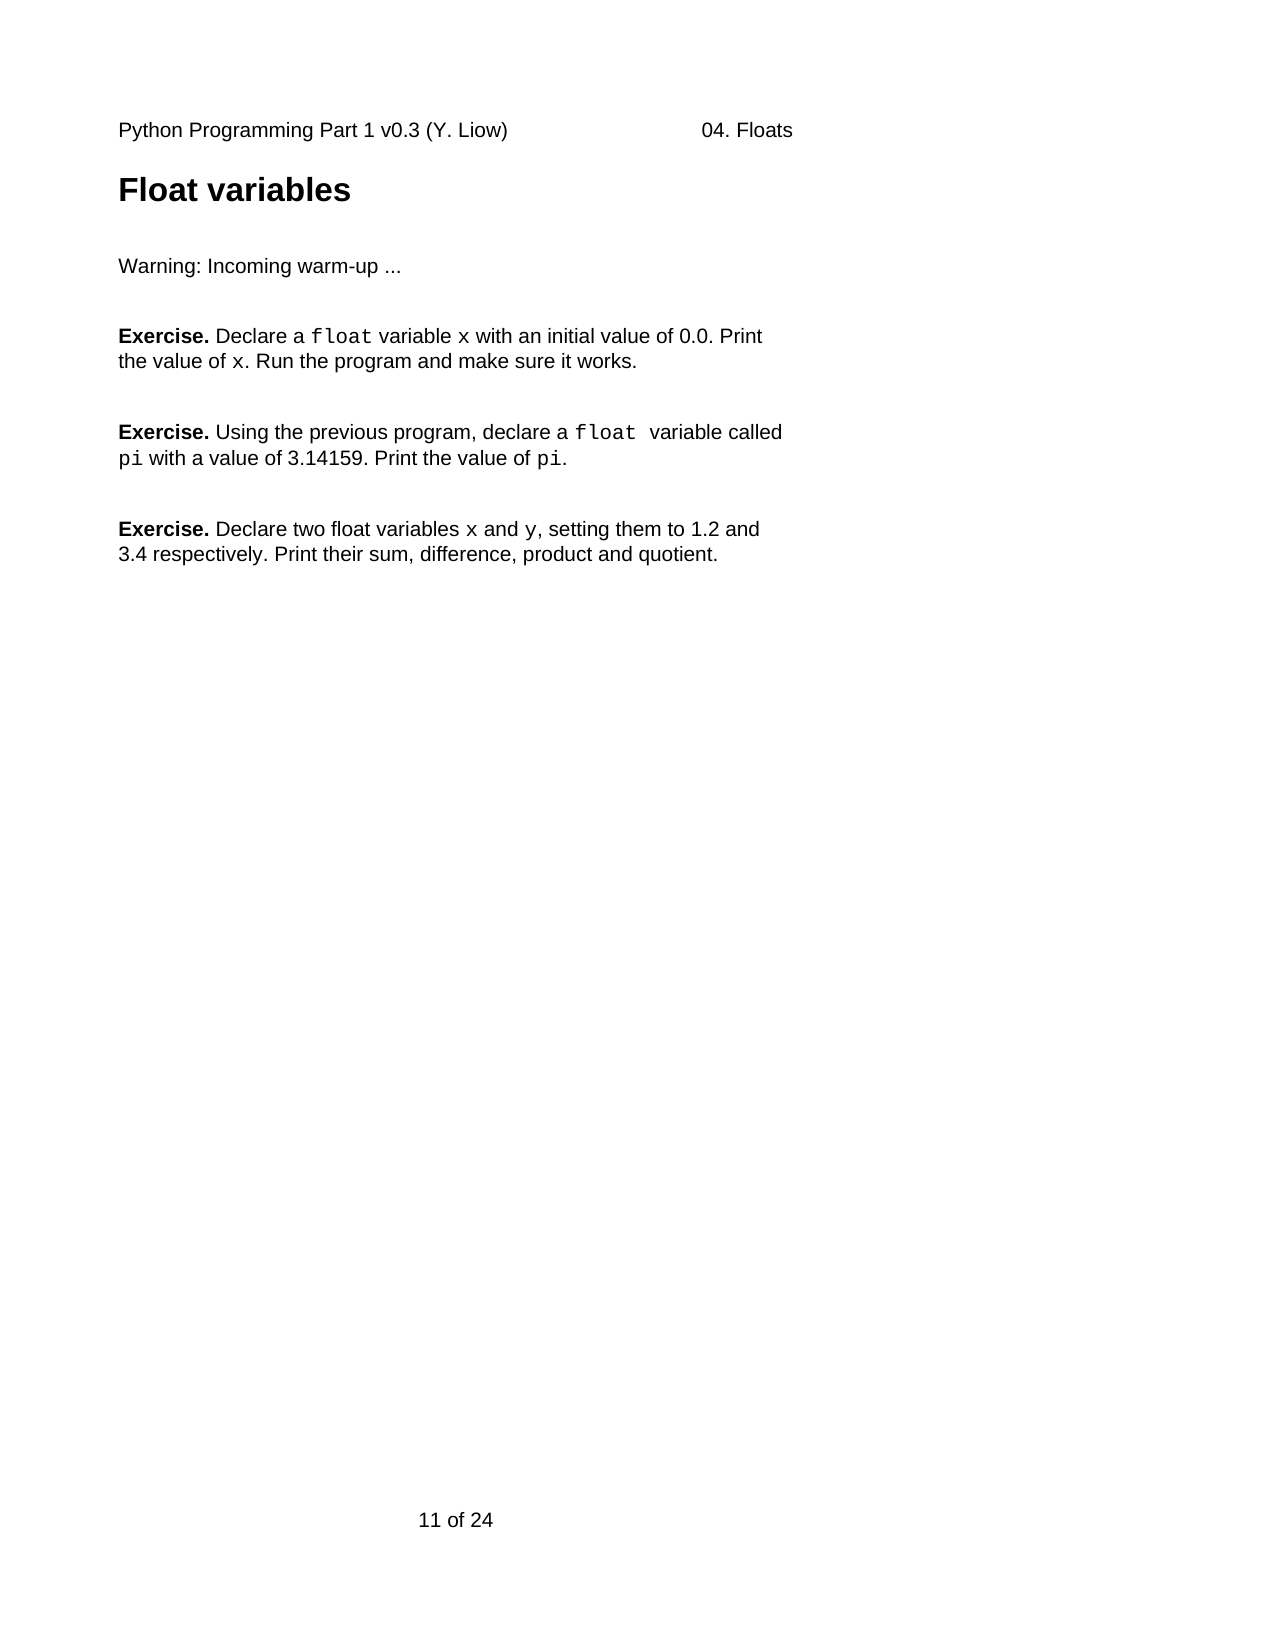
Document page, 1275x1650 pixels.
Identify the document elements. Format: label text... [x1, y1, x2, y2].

text Warning: Incoming warm-up ... [118, 254, 793, 278]
text Exercise. Using the previous program, declare a float variable called pi with a value of 3.14159. Print the value of pi. [118, 421, 793, 471]
text Float variables [118, 171, 793, 208]
text Exercise. Declare two float variables x and y, setting them to 1.2 and 3.4 respectively. Print their sum, difference, product and quotient. [118, 518, 793, 566]
text Exercise. Declare a float variable x with an initial value of 0.0. Print the value of x. Run the program and make sure it works. [118, 324, 793, 374]
